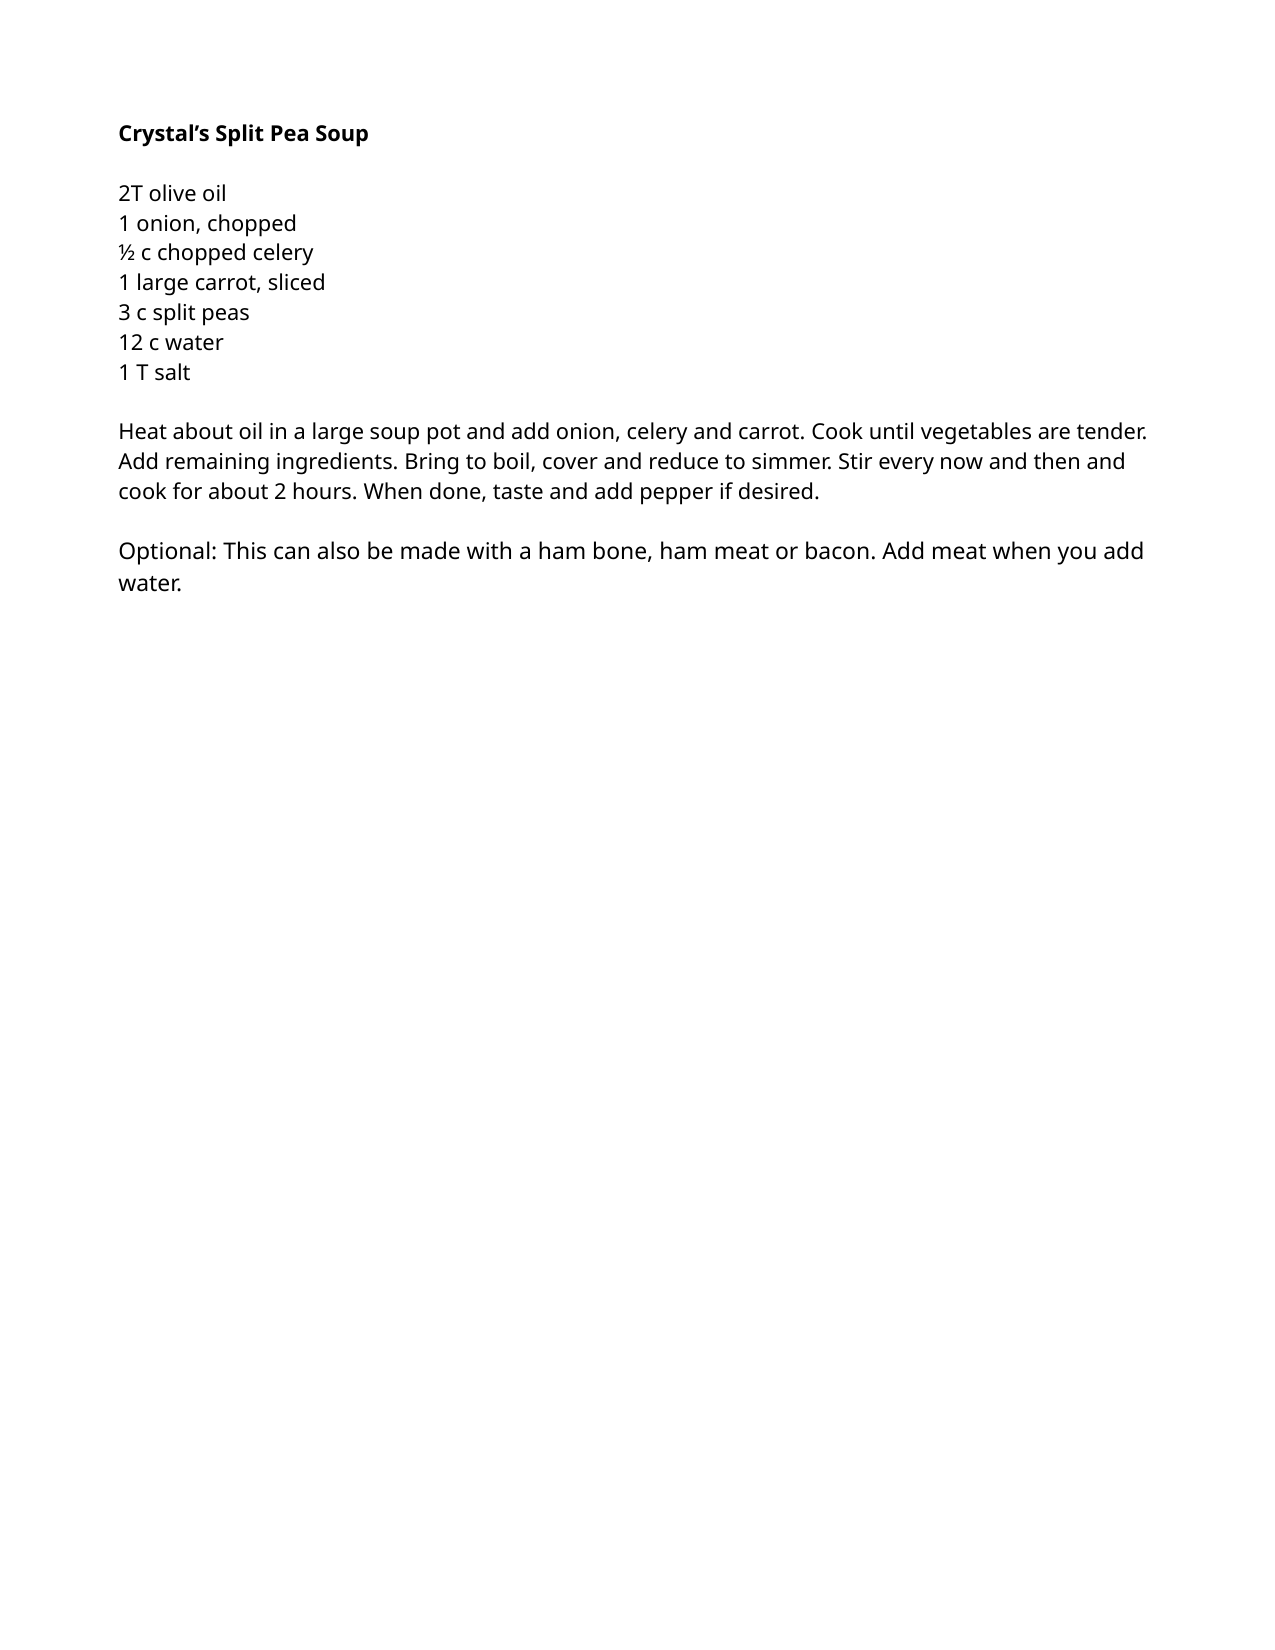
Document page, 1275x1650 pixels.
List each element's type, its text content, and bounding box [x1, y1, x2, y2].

text 12 c water [118, 327, 1157, 356]
text water. [118, 566, 1157, 598]
text Crystal’s Split Pea Soup [118, 118, 1157, 148]
text Optional: This can also be made with a ham bone, ham meat or bacon. Add meat when you add [118, 535, 1157, 566]
text 1 onion, chopped [118, 207, 1157, 237]
text 3 c split peas [118, 297, 1157, 327]
text 1 T salt [118, 356, 1157, 386]
text 1 large carrot, sliced [118, 267, 1157, 297]
text 2T olive oil [118, 178, 1157, 207]
text ½ c chopped celery [118, 237, 1157, 267]
text cook for about 2 hours. When done, taste and add pepper if desired. [118, 476, 1157, 505]
text Heat about oil in a large soup pot and add onion, celery and carrot. Cook until vegetables are tender. [118, 416, 1157, 446]
text Add remaining ingredients. Bring to boil, cover and reduce to simmer. Stir every now and then and [118, 446, 1157, 476]
